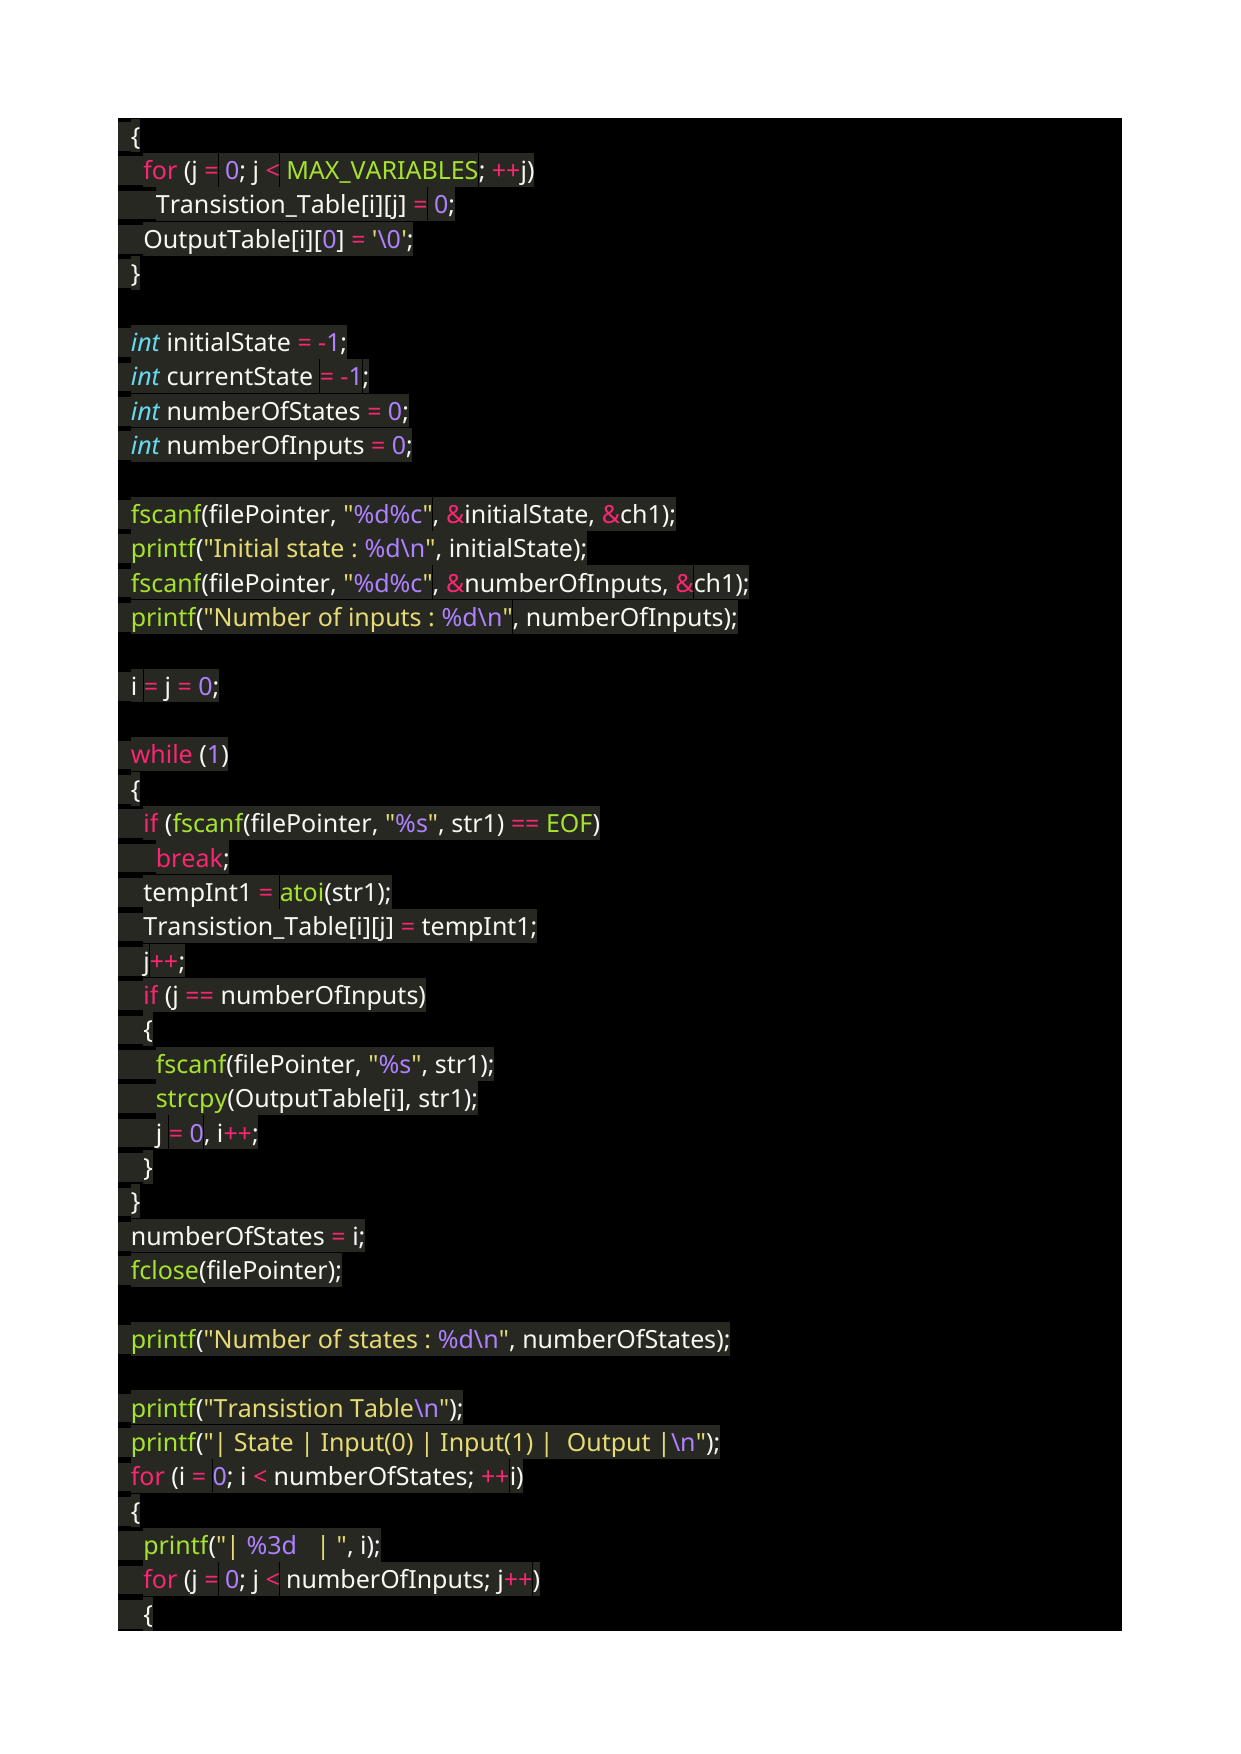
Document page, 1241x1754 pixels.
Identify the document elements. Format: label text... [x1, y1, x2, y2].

text fclose(filePointer); [118, 1252, 1122, 1287]
text for (i = 0; i < numberOfStates; ++i) [118, 1459, 1122, 1493]
text printf("Initial state : %d\n", initialState); [118, 531, 1122, 565]
text for (j = 0; j < MAX_VARIABLES; ++j) [118, 152, 1122, 187]
text { [118, 1596, 1122, 1631]
text int numberOfStates = 0; [118, 393, 1122, 427]
text numberOfStates = i; [118, 1218, 1122, 1252]
text printf("| %3d | ", i); [118, 1527, 1122, 1562]
text break; [118, 840, 1122, 874]
text j = 0, i++; [118, 1115, 1122, 1149]
text while (1) [118, 737, 1122, 771]
text printf("Number of inputs : %d\n", numberOfInputs); [118, 599, 1122, 634]
text } [118, 1149, 1122, 1184]
text Transistion_Table[i][j] = tempInt1; [118, 909, 1122, 943]
text if (j == numberOfInputs) [118, 977, 1122, 1012]
text fscanf(filePointer, "%s", str1); [118, 1046, 1122, 1081]
text strcpy(OutputTable[i], str1); [118, 1081, 1122, 1115]
text for (j = 0; j < numberOfInputs; j++) [118, 1562, 1122, 1596]
text OutputTable[i][0] = '\0'; [118, 221, 1122, 256]
text { [118, 771, 1122, 806]
text if (fscanf(filePointer, "%s", str1) == EOF) [118, 806, 1122, 840]
text fscanf(filePointer, "%d%c", &initialState, &ch1); [118, 496, 1122, 531]
text } [118, 256, 1122, 290]
text int currentState = -1; [118, 359, 1122, 393]
text printf("Transistion Table\n"); [118, 1390, 1122, 1424]
text Transistion_Table[i][j] = 0; [118, 187, 1122, 221]
text int initialState = -1; [118, 324, 1122, 359]
text j++; [118, 943, 1122, 977]
text { [118, 118, 1122, 152]
text { [118, 1493, 1122, 1527]
text tempInt1 = atoi(str1); [118, 874, 1122, 909]
text int numberOfInputs = 0; [118, 427, 1122, 462]
text { [118, 1012, 1122, 1046]
text printf("Number of states : %d\n", numberOfStates); [118, 1321, 1122, 1356]
text fscanf(filePointer, "%d%c", &numberOfInputs, &ch1); [118, 565, 1122, 599]
text printf("| State | Input(0) | Input(1) | Output |\n"); [118, 1424, 1122, 1459]
text } [118, 1184, 1122, 1218]
text i = j = 0; [118, 668, 1122, 702]
